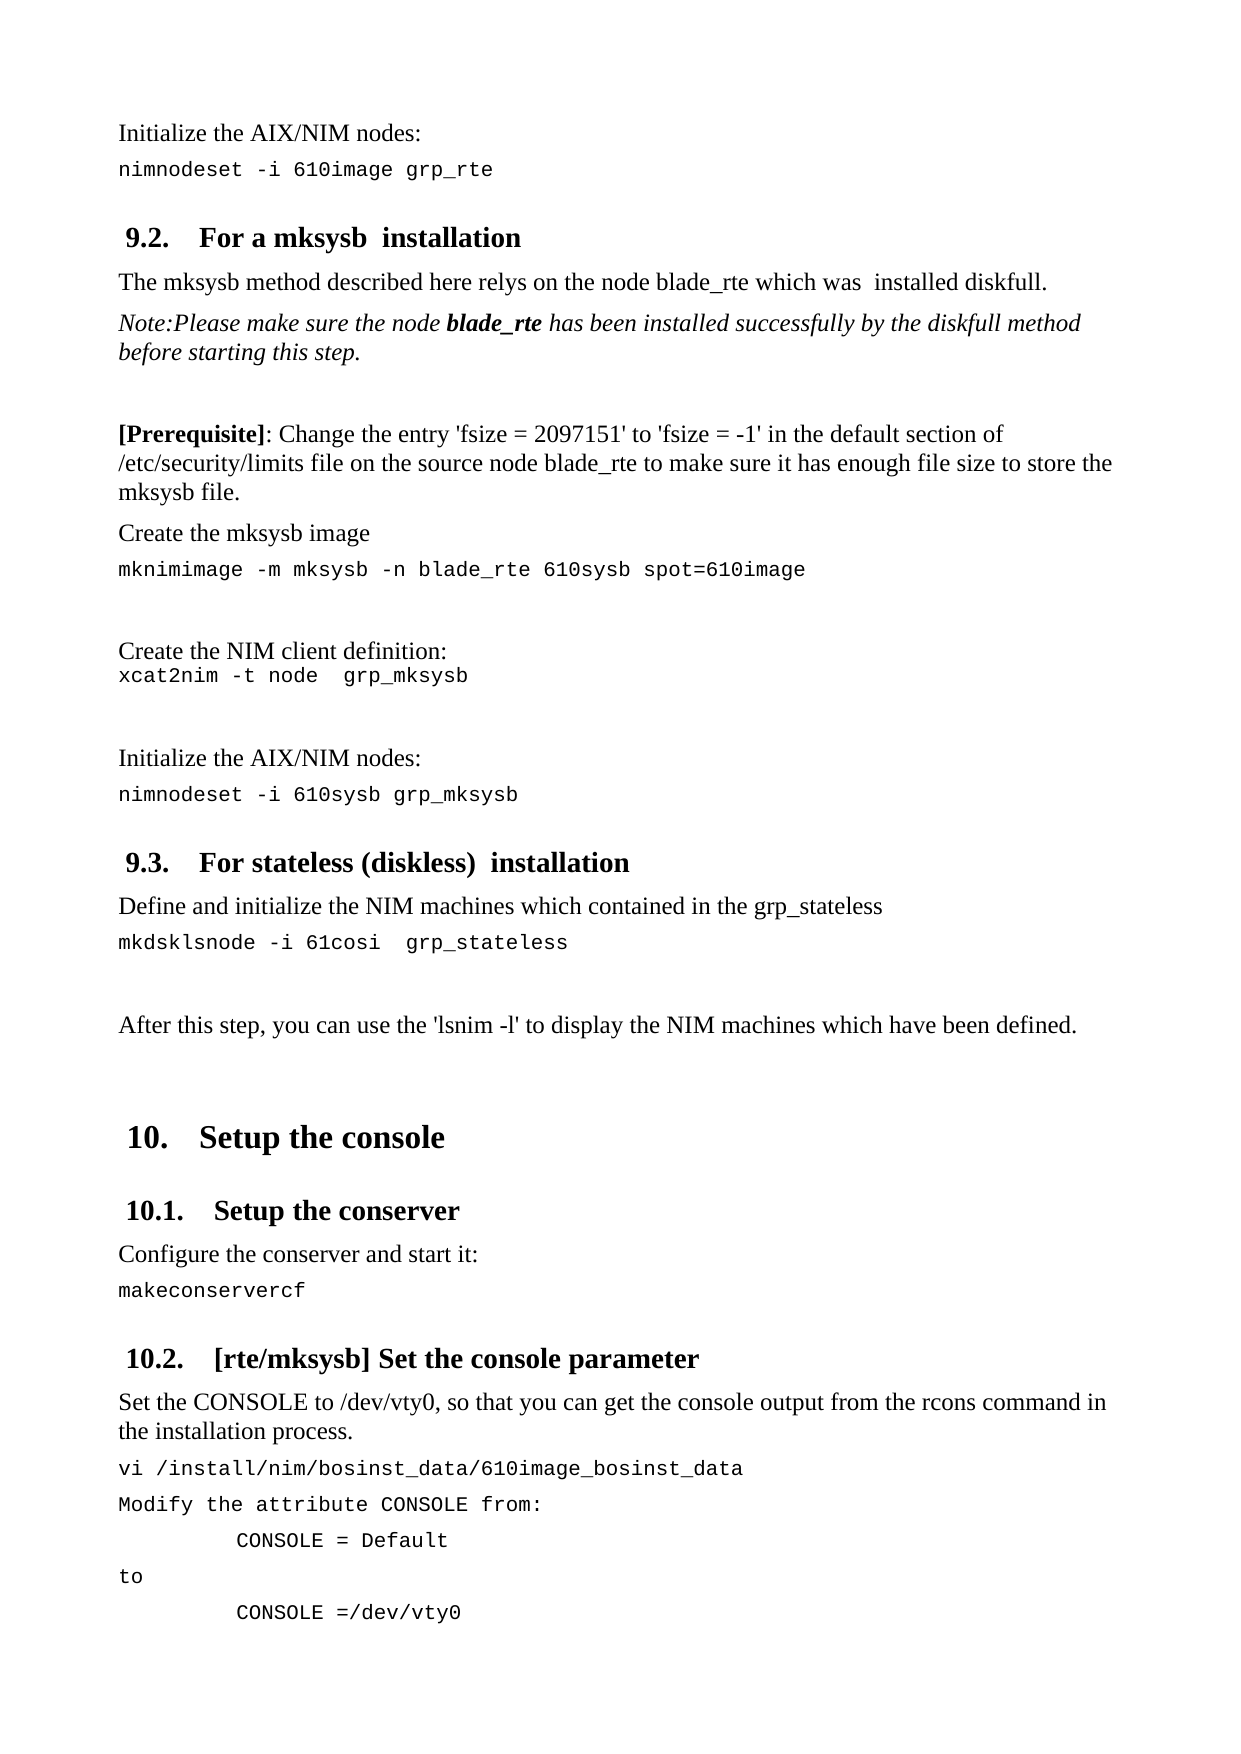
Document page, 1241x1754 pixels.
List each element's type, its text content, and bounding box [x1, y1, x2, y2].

subtitle Setup the conserver [118, 1193, 1122, 1227]
text vi /install/nim/bosinst_data/610image_bosinst_data [118, 1457, 1122, 1481]
list Create the NIM client definition: [118, 636, 1122, 665]
subtitle Setup the console [118, 1117, 1122, 1156]
text Define and initialize the NIM machines which contained in the grp_stateless [118, 891, 1122, 920]
text to [118, 1566, 1122, 1589]
text nimnodeset -i 610image grp_rte [118, 159, 1122, 183]
text Modify the attribute CONSOLE from: [118, 1494, 1122, 1517]
text mknimimage -m mksysb -n blade_rte 610sysb spot=610image [118, 559, 1122, 583]
subtitle [rte/mksysb] Set the console parameter [118, 1341, 1122, 1375]
subtitle For stateless (diskless) installation [118, 845, 1122, 878]
text CONSOLE = Default [118, 1530, 1122, 1553]
text Configure the conserver and start it: [118, 1239, 1122, 1268]
text Note:Please make sure the node blade_rte has been installed successfully by the diskfull method before starting this step. [118, 308, 1122, 365]
list [Prerequisite]: Change the entry 'fsize = 2097151' to 'fsize = -1' in the default section of /etc/security/limits file on the source node blade_rte to make sure it has enough file size to store the mksysb file. [118, 419, 1122, 505]
text Initialize the AIX/NIM nodes: [118, 743, 1122, 771]
text makeconservercf [118, 1280, 1122, 1304]
text Initialize the AIX/NIM nodes: [118, 118, 1122, 147]
text The mksysb method described here relys on the node blade_rte which was installed diskfull. [118, 267, 1122, 295]
text CONSOLE =/dev/vty0 [118, 1602, 1122, 1626]
text After this step, you can use the 'lsnim -l' to display the NIM machines which have been defined. [118, 1010, 1122, 1038]
text mkdsklsnode -i 61cosi grp_stateless [118, 932, 1122, 956]
text xcat2nim -t node grp_mksysb [118, 665, 1122, 689]
subtitle For a mksysb installation [118, 221, 1122, 254]
text Set the CONSOLE to /dev/vty0, so that you can get the console output from the rcons command in the installation process. [118, 1387, 1122, 1445]
text nimnodeset -i 610sysb grp_mksysb [118, 784, 1122, 807]
text Create the mksysb image [118, 518, 1122, 547]
